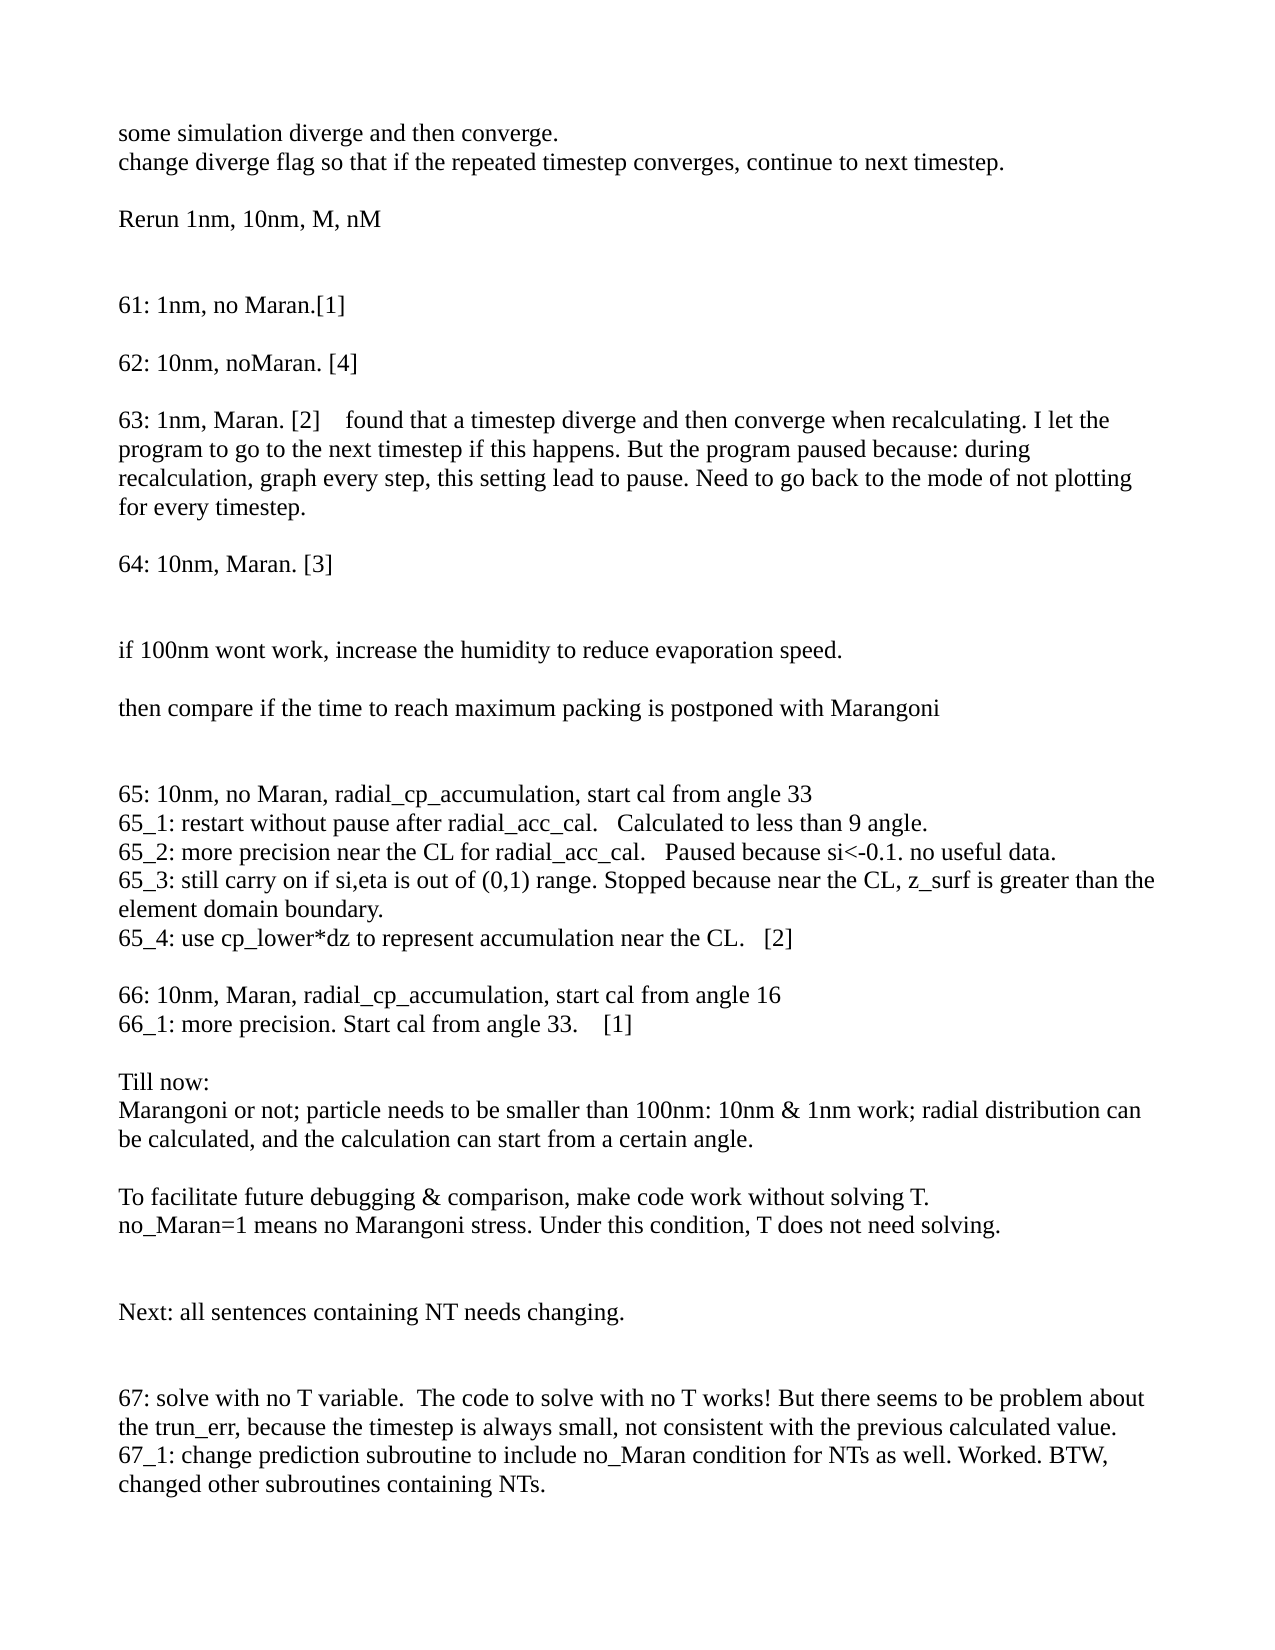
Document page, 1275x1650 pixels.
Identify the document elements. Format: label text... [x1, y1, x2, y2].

text 66: 10nm, Maran, radial_cp_accumulation, start cal from angle 16 [118, 981, 1157, 1009]
text then compare if the time to reach maximum packing is postponed with Marangoni [118, 693, 1157, 722]
text no_Maran=1 means no Marangoni stress. Under this condition, T does not need solving. [118, 1211, 1157, 1239]
text 67: solve with no T variable. The code to solve with no T works! But there seems to be problem about the trun_err, because the timestep is always small, not consistent with the previous calculated value. [118, 1383, 1157, 1441]
text 61: 1nm, no Maran.[1] [118, 291, 1157, 319]
text 65: 10nm, no Maran, radial_cp_accumulation, start cal from angle 33 [118, 779, 1157, 808]
text Till now: [118, 1067, 1157, 1096]
text Rerun 1nm, 10nm, M, nM [118, 204, 1157, 233]
text change diverge flag so that if the repeated timestep converges, continue to next timestep. [118, 147, 1157, 176]
text some simulation diverge and then converge. [118, 118, 1157, 147]
text 63: 1nm, Maran. [2] found that a timestep diverge and then converge when recalculating. I let the program to go to the next timestep if this happens. But the program paused because: during recalculation, graph every step, this setting lead to pause. Need to go back to the mode of not plotting for every timestep. [118, 406, 1157, 521]
text 65_3: still carry on if si,eta is out of (0,1) range. Stopped because near the CL, z_surf is greater than the element domain boundary. [118, 866, 1157, 923]
text Marangoni or not; particle needs to be smaller than 100nm: 10nm & 1nm work; radial distribution can be calculated, and the calculation can start from a certain angle. [118, 1096, 1157, 1153]
text 67_1: change prediction subroutine to include no_Maran condition for NTs as well. Worked. BTW, changed other subroutines containing NTs. [118, 1441, 1157, 1498]
text To facilitate future debugging & comparison, make code work without solving T. [118, 1182, 1157, 1211]
text 65_4: use cp_lower*dz to represent accumulation near the CL. [2] [118, 923, 1157, 952]
text 62: 10nm, noMaran. [4] [118, 348, 1157, 377]
text 65_2: more precision near the CL for radial_acc_cal. Paused because si<-0.1. no useful data. [118, 837, 1157, 866]
text Next: all sentences containing NT needs changing. [118, 1297, 1157, 1326]
text 65_1: restart without pause after radial_acc_cal. Calculated to less than 9 angle. [118, 808, 1157, 837]
text if 100nm wont work, increase the humidity to reduce evaporation speed. [118, 636, 1157, 664]
text 64: 10nm, Maran. [3] [118, 549, 1157, 578]
text 66_1: more precision. Start cal from angle 33. [1] [118, 1009, 1157, 1038]
